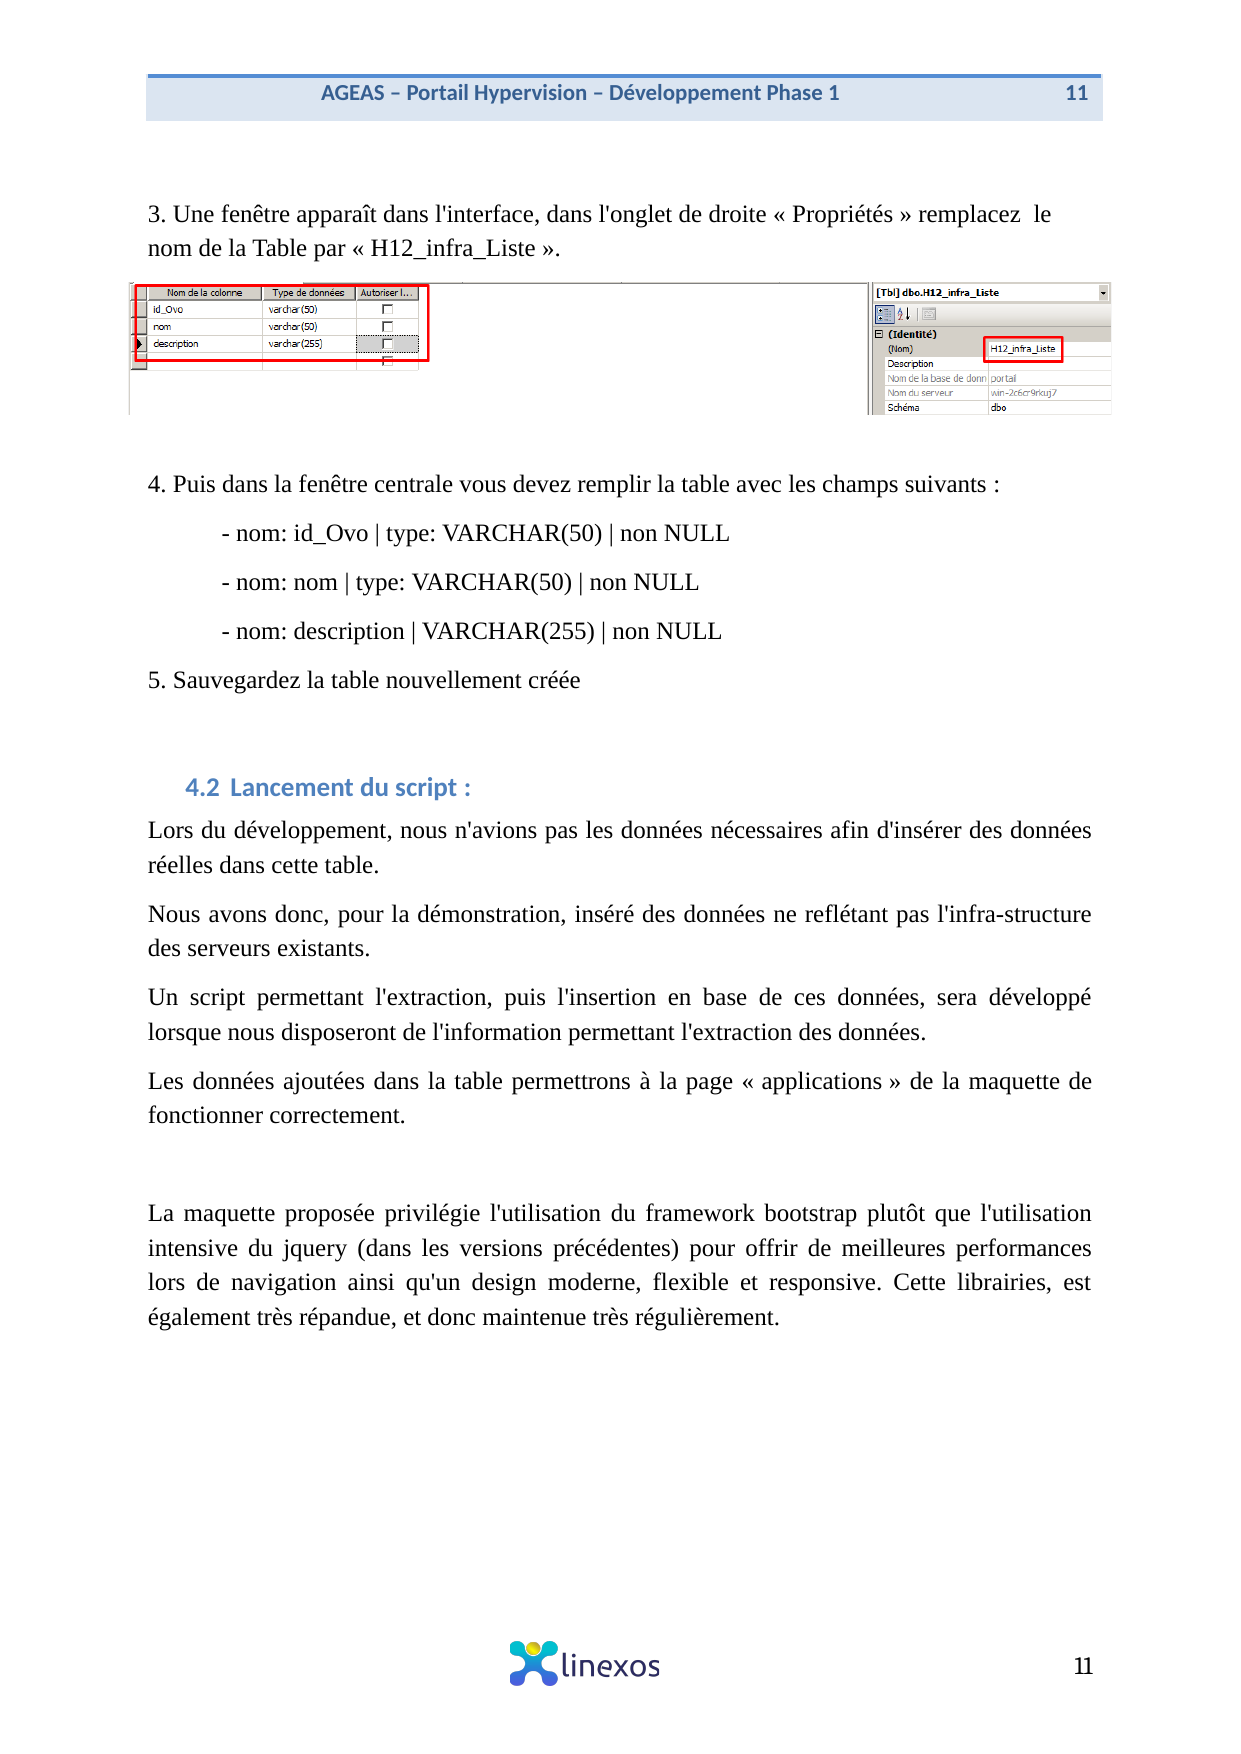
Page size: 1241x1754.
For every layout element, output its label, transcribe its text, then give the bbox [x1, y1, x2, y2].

text La maquette proposée privilégie l'utilisation du framework bootstrap plutôt que l'utilisation intensive du jquery (dans les versions précédentes) pour offrir de meilleures performances lors de navigation ainsi qu'un design moderne, flexible et responsive. Cette librairies, est également très répandue, et donc maintenue très régulièrement. [148, 1198, 1093, 1331]
text - nom: id_Ovo | type: VARCHAR(50) | non NULL [221, 518, 1093, 547]
picture [510, 1641, 660, 1686]
text Les données ajoutées dans la table permettrons à la page « applications » de la maquette de fonctionner correctement. [148, 1066, 1093, 1129]
list 3. Une fenêtre apparaît dans l'interface, dans l'onglet de droite « Propriétés » remplacez le nom de la Table par « H12_infra_Liste ». [110, 199, 1093, 262]
text - nom: description | VARCHAR(255) | non NULL [221, 616, 1093, 645]
text Un script permettant l'extraction, puis l'insertion en base de ces données, sera développé lorsque nous disposeront de l'information permettant l'extraction des données. [148, 982, 1093, 1046]
text Lors du développement, nous n'avions pas les données nécessaires afin d'insérer des données réelles dans cette table. [148, 815, 1093, 878]
list 4. Puis dans la fenêtre centrale vous devez remplir la table avec les champs suivants : [110, 469, 1093, 498]
text Nous avons donc, pour la démonstration, inséré des données ne reflétant pas l'infra-structure des serveurs existants. [148, 899, 1093, 962]
list 5. Sauvegardez la table nouvellement créée [110, 665, 1093, 694]
subtitle Lancement du script : [185, 770, 1093, 803]
picture [128, 282, 1112, 415]
text - nom: nom | type: VARCHAR(50) | non NULL [221, 567, 1093, 596]
